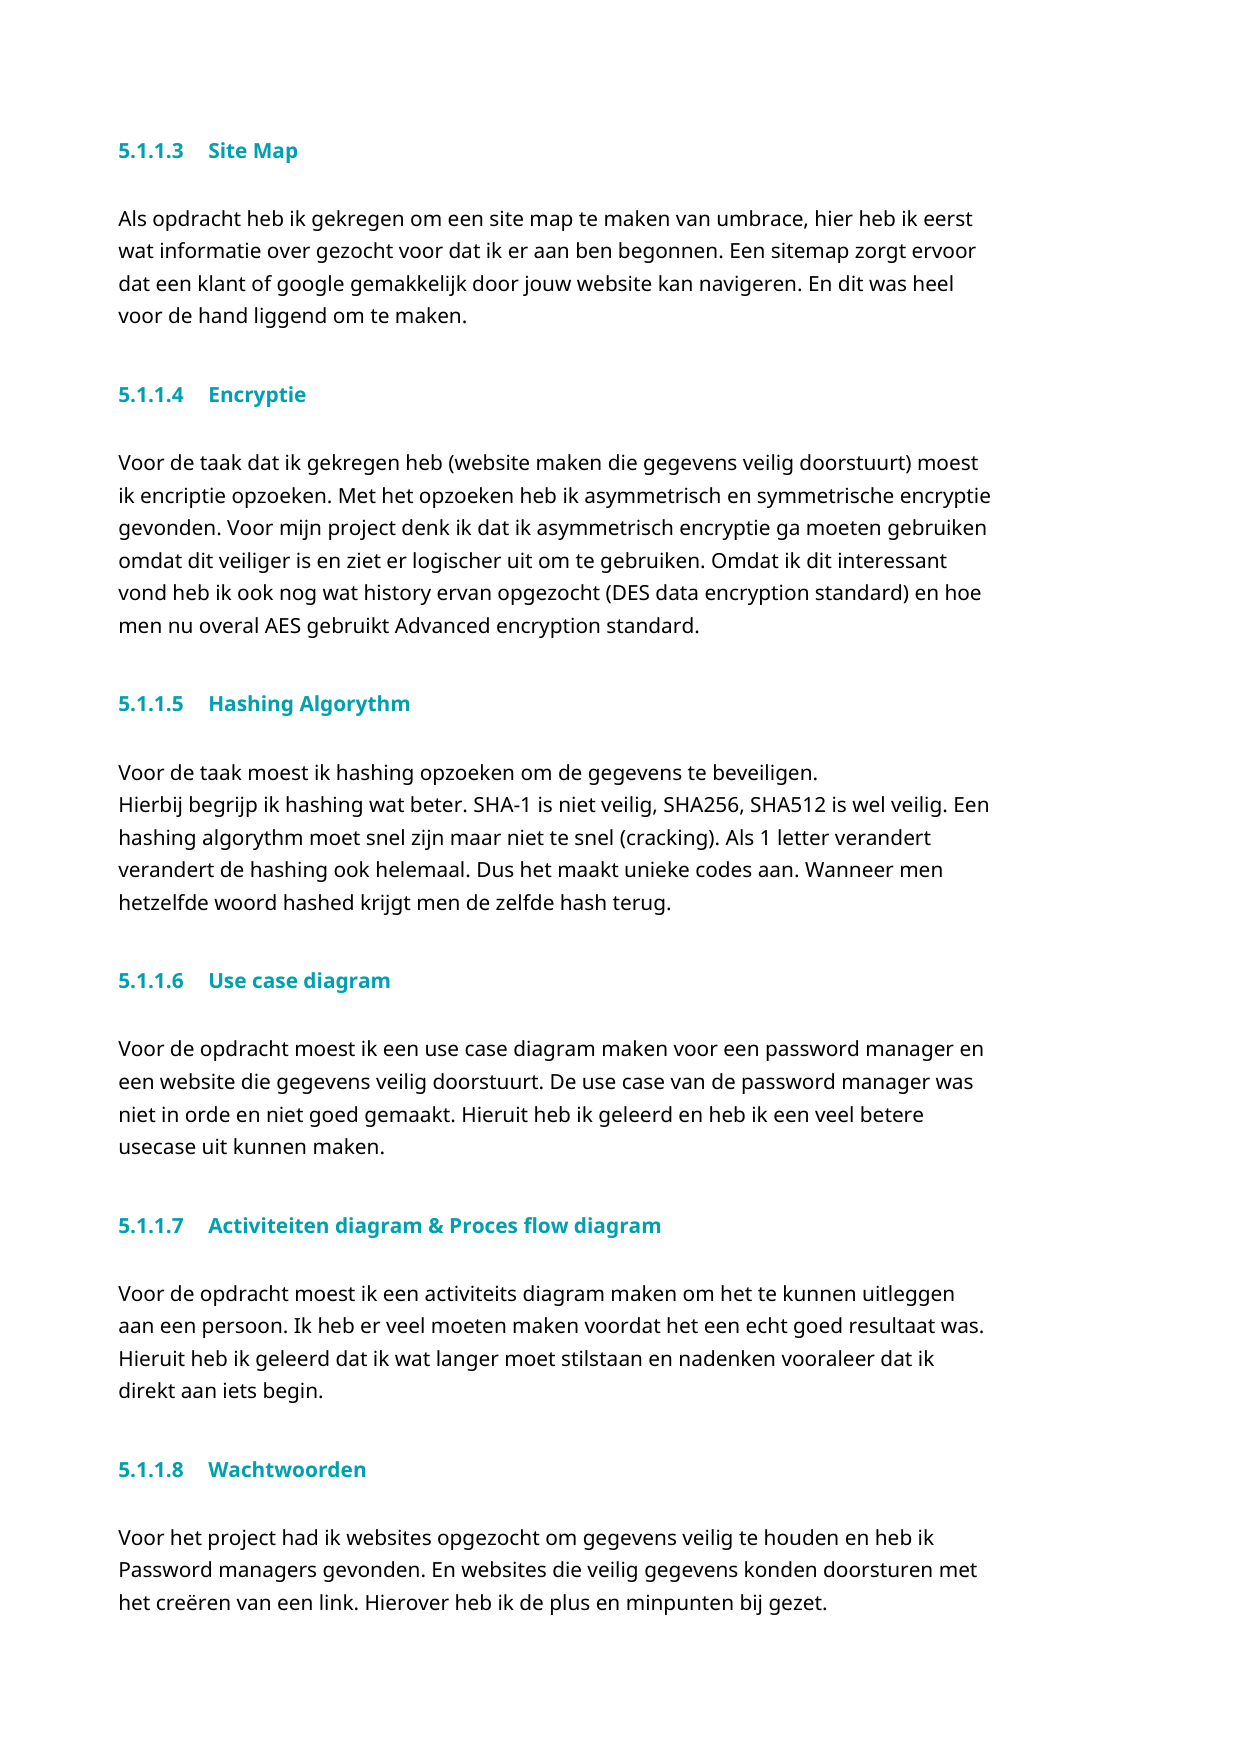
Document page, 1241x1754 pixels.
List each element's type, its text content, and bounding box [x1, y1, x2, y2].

text Voor het project had ik websites opgezocht om gegevens veilig te houden en heb ik Password managers gevonden. En websites die veilig gegevens konden doorsturen met het creëren van een link. Hierover heb ik de plus en minpunten bij gezet. [118, 1523, 992, 1617]
text Voor de taak dat ik gekregen heb (website maken die gegevens veilig doorstuurt) moest ik encriptie opzoeken. Met het opzoeken heb ik asymmetrisch en symmetrische encryptie gevonden. Voor mijn project denk ik dat ik asymmetrisch encryptie ga moeten gebruiken omdat dit veiliger is en ziet er logischer uit om te gebruiken. Omdat ik dit interessant vond heb ik ook nog wat history ervan opgezocht (DES data encryption standard) en hoe men nu overal AES gebruikt Advanced encryption standard. [118, 448, 992, 639]
text Voor de taak moest ik hashing opzoeken om de gegevens te beveiligen. Hierbij begrijp ik hashing wat beter. SHA-1 is niet veilig, SHA256, SHA512 is wel veilig. Een hashing algorythm moet snel zijn maar niet te snel (cracking). Als 1 letter verandert verandert de hashing ook helemaal. Dus het maakt unieke codes aan. Wanneer men hetzelfde woord hashed krijgt men de zelfde hash terug. [118, 758, 992, 916]
subtitle Use case diagram [118, 966, 992, 995]
subtitle Wachtwoorden [118, 1455, 992, 1483]
subtitle Site Map [118, 136, 992, 164]
subtitle Encryptie [118, 380, 992, 408]
subtitle Activiteiten diagram & Proces flow diagram [118, 1211, 992, 1239]
text Voor de opdracht moest ik een activiteits diagram maken om het te kunnen uitleggen aan een persoon. Ik heb er veel moeten maken voordat het een echt goed resultaat was. Hieruit heb ik geleerd dat ik wat langer moet stilstaan en nadenken vooraleer dat ik direkt aan iets begin. [118, 1279, 992, 1405]
text Als opdracht heb ik gekregen om een site map te maken van umbrace, hier heb ik eerst wat informatie over gezocht voor dat ik er aan ben begonnen. Een sitemap zorgt ervoor dat een klant of google gemakkelijk door jouw website kan navigeren. En dit was heel voor de hand liggend om te maken. [118, 204, 992, 330]
text Voor de opdracht moest ik een use case diagram maken voor een password manager en een website die gegevens veilig doorstuurt. De use case van de password manager was niet in orde en niet goed gemaakt. Hieruit heb ik geleerd en heb ik een veel betere usecase uit kunnen maken. [118, 1034, 992, 1161]
subtitle Hashing Algorythm [118, 689, 992, 718]
